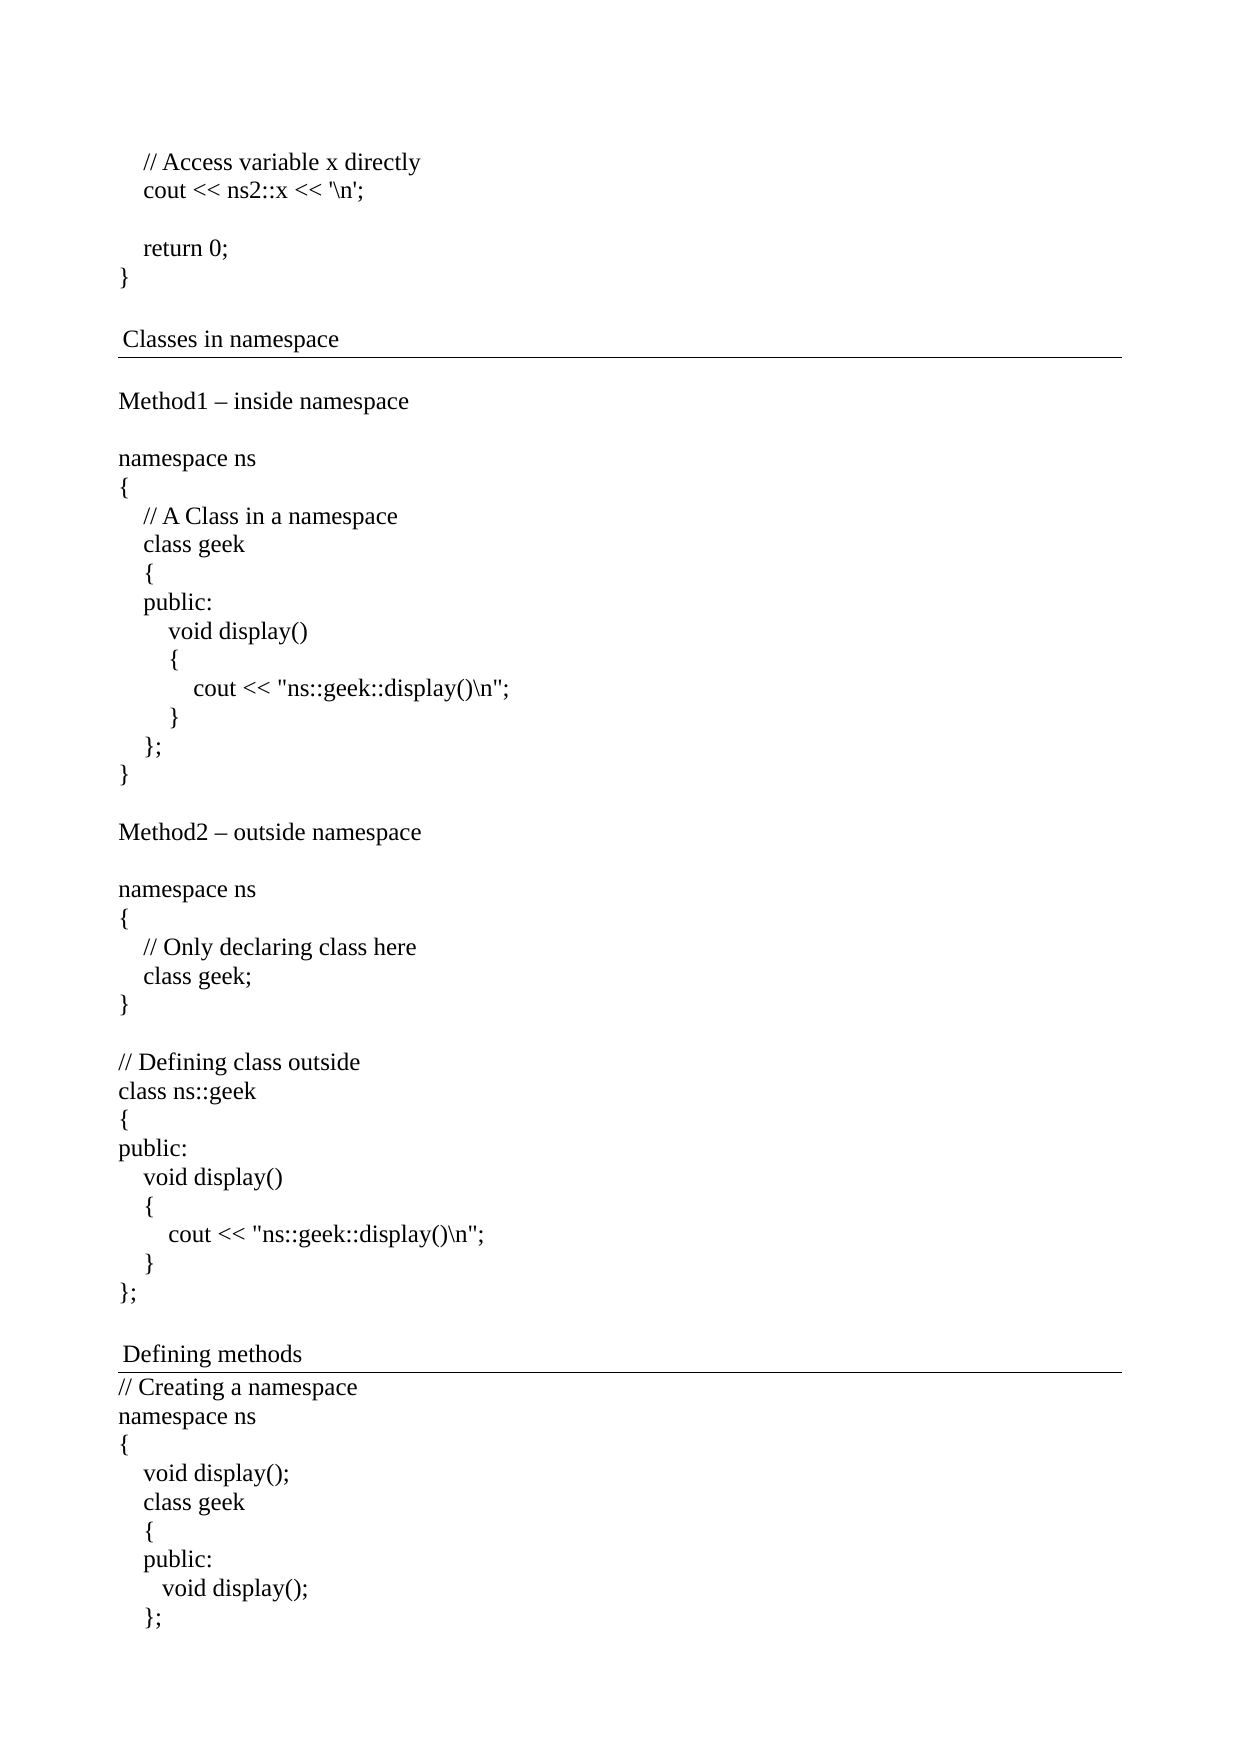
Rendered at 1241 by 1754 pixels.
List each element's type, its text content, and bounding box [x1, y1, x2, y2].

text public: [118, 587, 1122, 616]
text }; [118, 731, 1122, 759]
text // A Class in a namespace [118, 501, 1122, 529]
text cout << "ns::geek::display()\n"; [118, 1219, 1122, 1248]
text class geek; [118, 961, 1122, 989]
text public: [118, 1544, 1122, 1573]
text } [118, 702, 1122, 731]
text public: [118, 1133, 1122, 1162]
text class geek [118, 529, 1122, 558]
text }; [118, 1602, 1122, 1631]
text void display() [118, 1162, 1122, 1191]
text Method2 – outside namespace [118, 817, 1122, 846]
text return 0; [118, 233, 1122, 262]
text { [118, 1429, 1122, 1458]
text class geek [118, 1487, 1122, 1516]
text Defining methods [118, 1334, 1122, 1372]
text namespace ns [118, 443, 1122, 472]
text { [118, 644, 1122, 673]
text // Defining class outside [118, 1047, 1122, 1076]
text // Only declaring class here [118, 932, 1122, 961]
text // Access variable x directly [118, 147, 1122, 176]
text cout << "ns::geek::display()\n"; [118, 673, 1122, 702]
text }; [118, 1277, 1122, 1306]
text Classes in namespace [118, 319, 1122, 357]
text namespace ns [118, 1401, 1122, 1429]
text { [118, 1516, 1122, 1544]
text { [118, 558, 1122, 587]
text { [118, 472, 1122, 501]
text void display(); [118, 1573, 1122, 1602]
text void display() [118, 616, 1122, 644]
text namespace ns [118, 874, 1122, 903]
text { [118, 1191, 1122, 1219]
text } [118, 262, 1122, 291]
text } [118, 759, 1122, 788]
text } [118, 989, 1122, 1018]
text cout << ns2::x << '\n'; [118, 176, 1122, 204]
text { [118, 1104, 1122, 1133]
text } [118, 1248, 1122, 1277]
text // Creating a namespace [118, 1373, 1122, 1401]
text Method1 – inside namespace [118, 386, 1122, 414]
text { [118, 903, 1122, 932]
text void display(); [118, 1458, 1122, 1487]
text class ns::geek [118, 1076, 1122, 1104]
